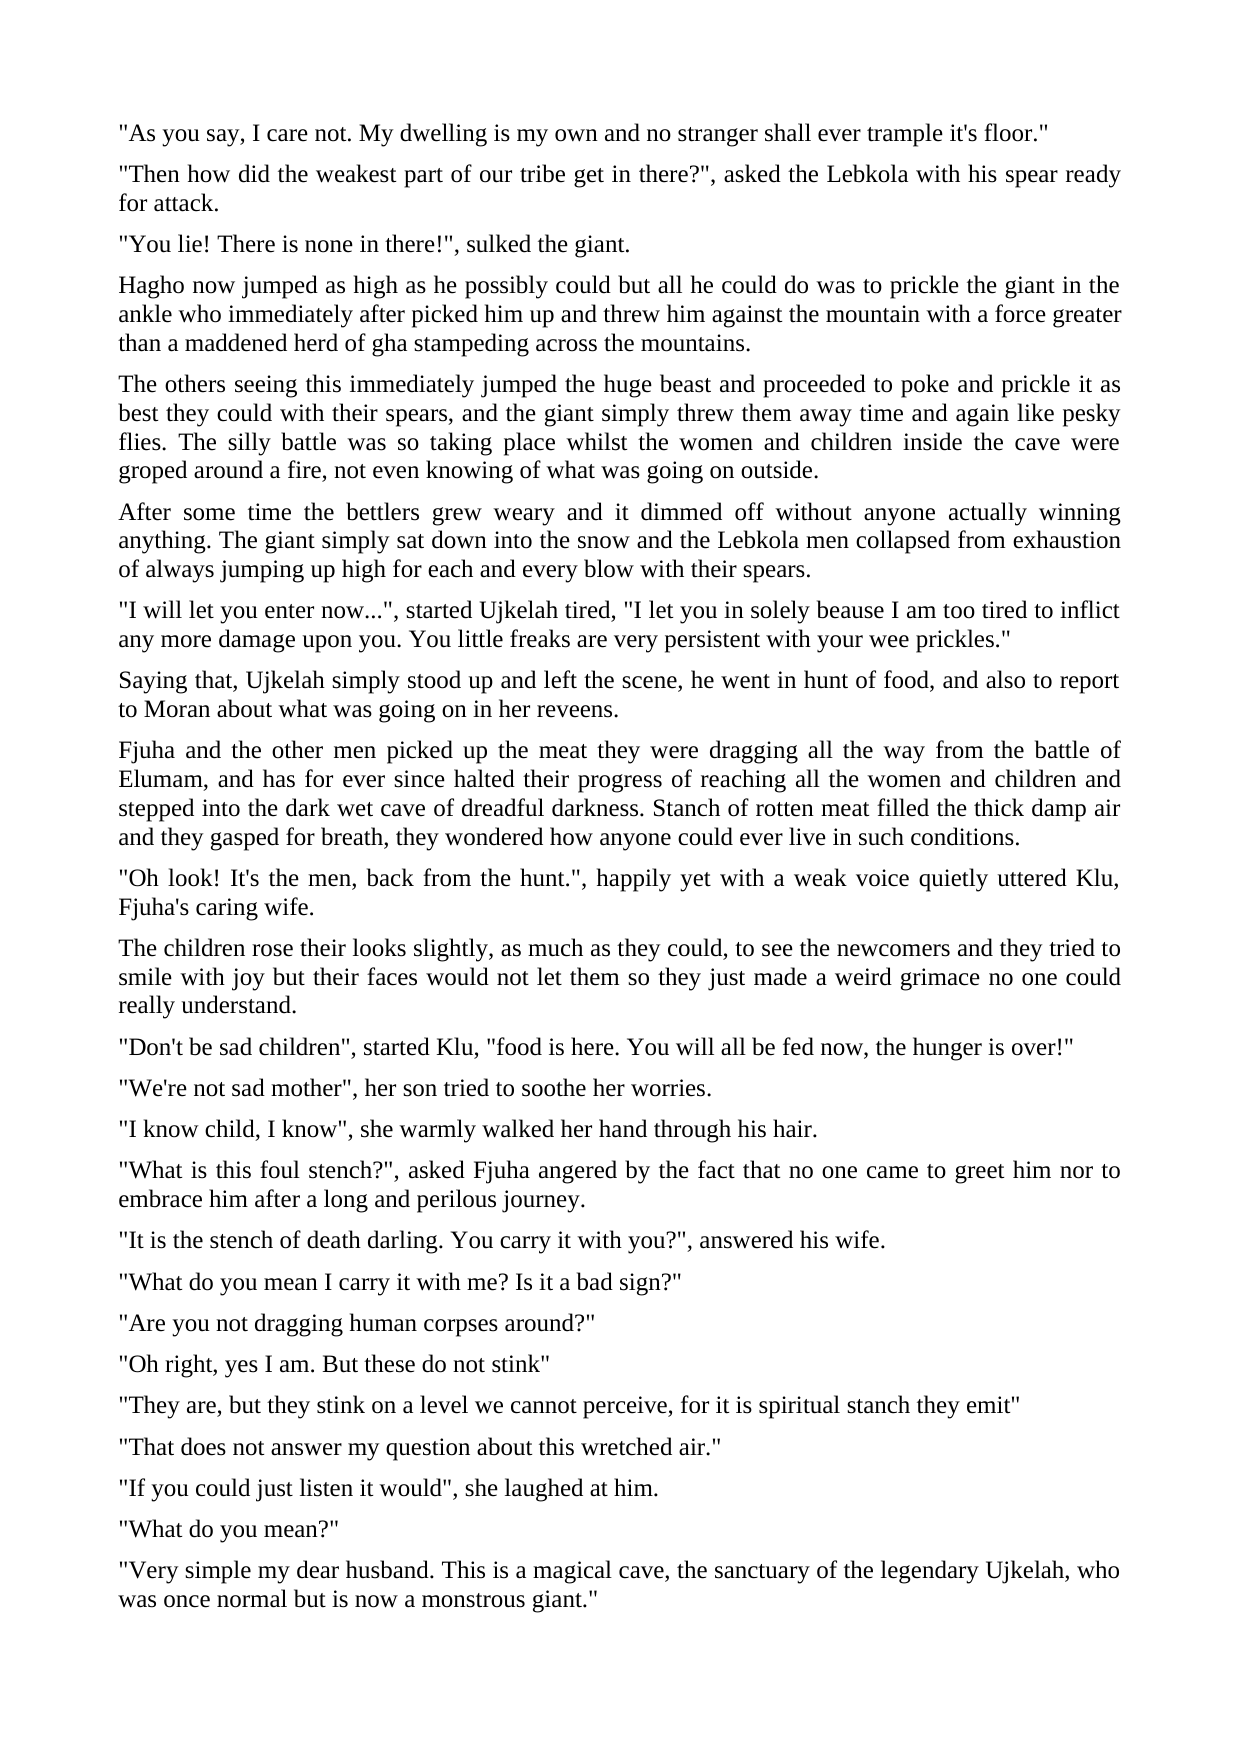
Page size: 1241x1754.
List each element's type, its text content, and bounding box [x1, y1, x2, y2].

text "It is the stench of death darling. You carry it with you?", answered his wife. [118, 1226, 1122, 1254]
text "You lie! There is none in there!", sulked the giant. [118, 229, 1122, 258]
text "We're not sad mother", her son tried to soothe her worries. [118, 1073, 1122, 1102]
text "Don't be sad children", started Klu, "food is here. You will all be fed now, the hunger is over!" [118, 1032, 1122, 1061]
text "Then how did the weakest part of our tribe get in there?", asked the Lebkola with his spear ready for attack. [118, 159, 1122, 217]
text "What is this foul stench?", asked Fjuha angered by the fact that no one came to greet him nor to embrace him after a long and perilous journey. [118, 1156, 1122, 1213]
text "As you say, I care not. My dwelling is my own and no stranger shall ever trample it's floor." [118, 118, 1122, 147]
text The others seeing this immediately jumped the huge beast and proceeded to poke and prickle it as best they could with their spears, and the giant simply threw them away time and again like pesky flies. The silly battle was so taking place whilst the women and children inside the cave were groped around a fire, not even knowing of what was going on outside. [118, 369, 1122, 484]
text Fjuha and the other men picked up the meat they were dragging all the way from the battle of Elumam, and has for ever since halted their progress of reaching all the women and children and stepped into the dark wet cave of dreadful darkness. Stanch of rotten meat filled the thick damp air and they gasped for breath, they wondered how anyone could ever live in such conditions. [118, 736, 1122, 851]
text "What do you mean I carry it with me? Is it a bad sign?" [118, 1267, 1122, 1296]
text After some time the bettlers grew weary and it dimmed off without anyone actually winning anything. The giant simply sat down into the snow and the Lebkola men collapsed from exhaustion of always jumping up high for each and every blow with their spears. [118, 497, 1122, 583]
text "Oh right, yes I am. But these do not stink" [118, 1349, 1122, 1378]
text Saying that, Ujkelah simply stood up and left the scene, he went in hunt of food, and also to report to Moran about what was going on in her reveens. [118, 666, 1122, 723]
text "What do you mean?" [118, 1514, 1122, 1543]
text "I know child, I know", she warmly walked her hand through his hair. [118, 1114, 1122, 1143]
text "Very simple my dear husband. This is a magical cave, the sanctuary of the legendary Ujkelah, who was once normal but is now a monstrous giant." [118, 1556, 1122, 1613]
text The children rose their looks slightly, as much as they could, to see the newcomers and they tried to smile with joy but their faces would not let them so they just made a weird grimace no one could really understand. [118, 933, 1122, 1019]
text "That does not answer my question about this wretched air." [118, 1432, 1122, 1461]
text "I will let you enter now...", started Ujkelah tired, "I let you in solely beause I am too tired to inflict any more damage upon you. You little freaks are very persistent with your wee prickles." [118, 596, 1122, 653]
text "Are you not dragging human corpses around?" [118, 1308, 1122, 1337]
text "They are, but they stink on a level we cannot perceive, for it is spiritual stanch they emit" [118, 1391, 1122, 1419]
text "Oh look! It's the men, back from the hunt.", happily yet with a weak voice quietly uttered Klu, Fjuha's caring wife. [118, 863, 1122, 921]
text Hagho now jumped as high as he possibly could but all he could do was to prickle the giant in the ankle who immediately after picked him up and threw him against the mountain with a force greater than a maddened herd of gha stampeding across the mountains. [118, 271, 1122, 357]
text "If you could just listen it would", she laughed at him. [118, 1473, 1122, 1502]
